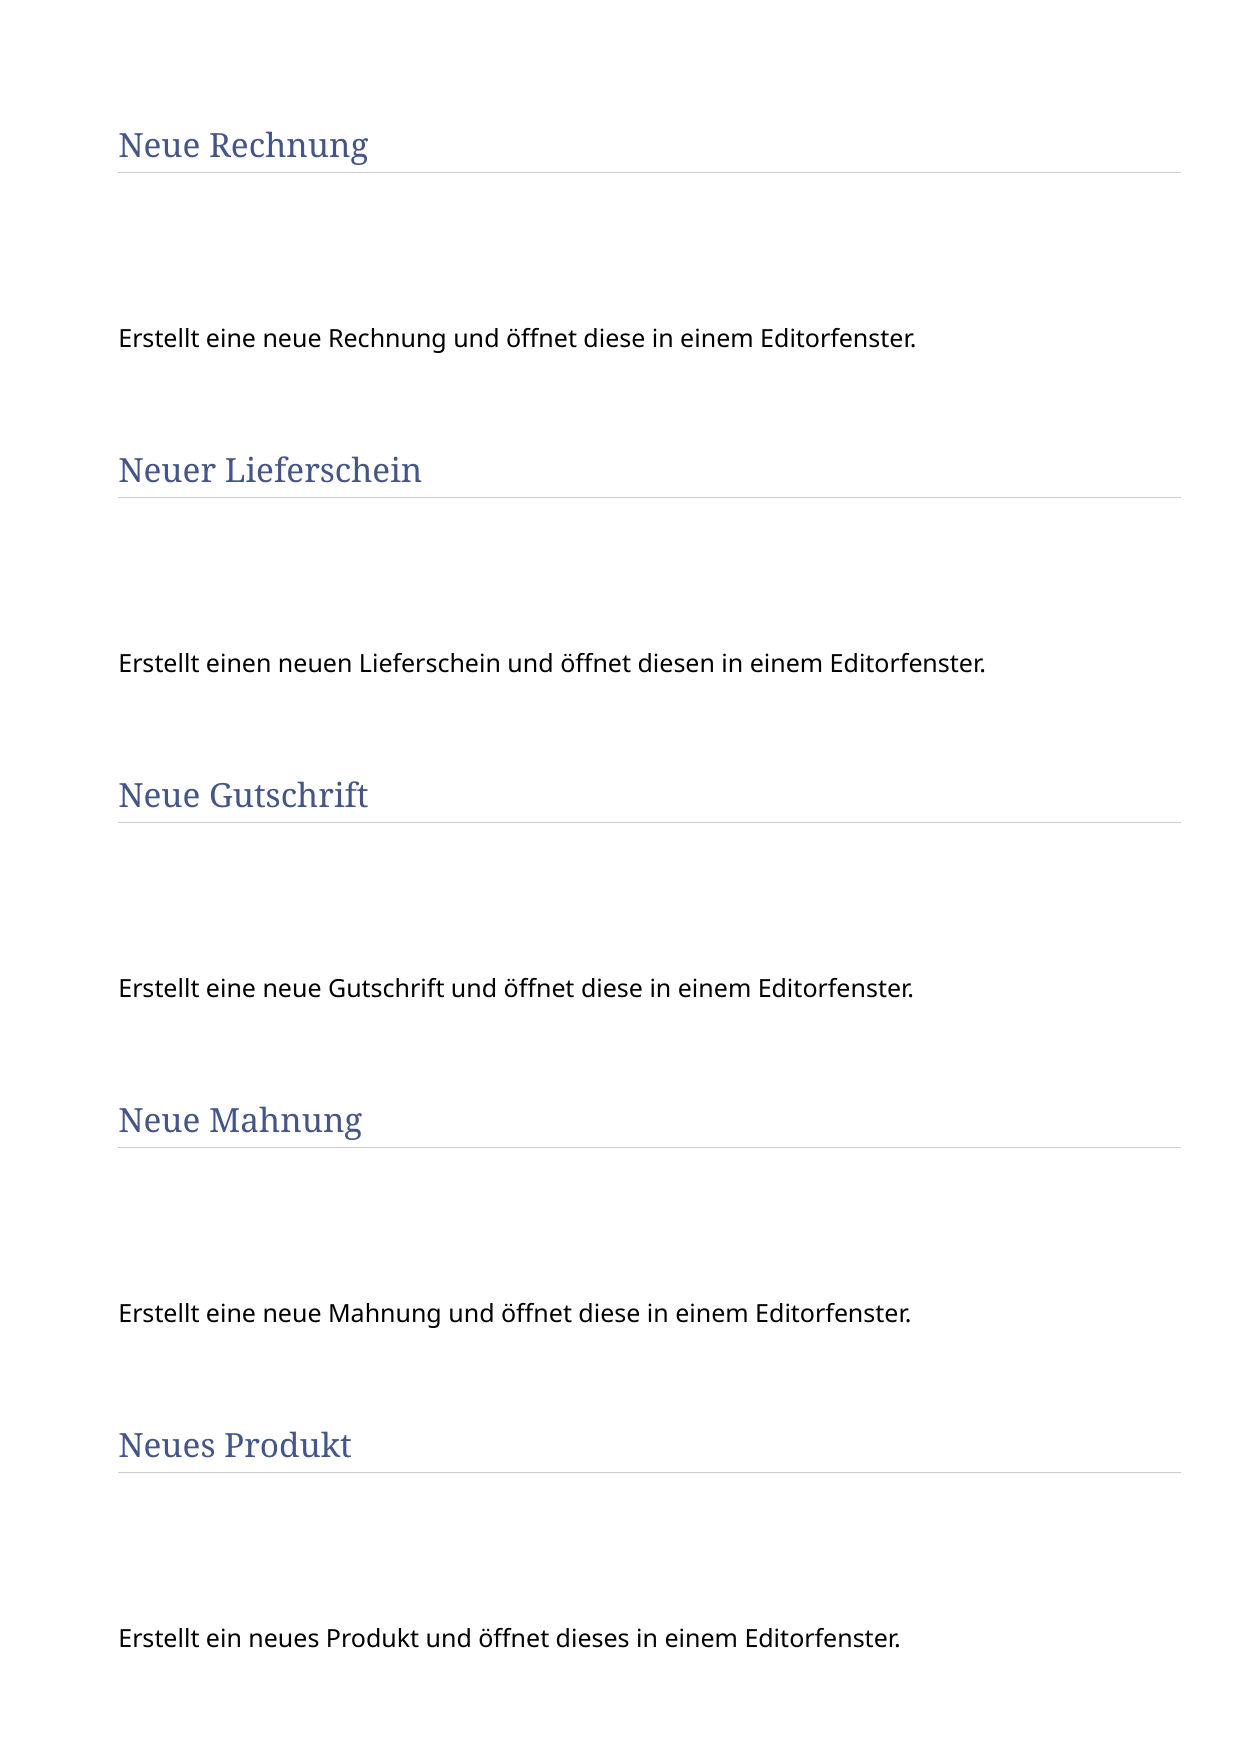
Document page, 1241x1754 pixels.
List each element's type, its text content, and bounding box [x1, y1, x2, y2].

subtitle Neuer Lieferschein [118, 447, 1181, 497]
text Erstellt einen neuen Lieferschein und öffnet diesen in einem Editorfenster. [118, 646, 1181, 679]
text Erstellt eine neue Mahnung und öffnet diese in einem Editorfenster. [118, 1296, 1181, 1329]
subtitle Neue Mahnung [118, 1097, 1181, 1147]
text Erstellt eine neue Rechnung und öffnet diese in einem Editorfenster. [118, 321, 1181, 354]
text Erstellt ein neues Produkt und öffnet dieses in einem Editorfenster. [118, 1621, 1181, 1654]
subtitle Neue Gutschrift [118, 772, 1181, 822]
text Erstellt eine neue Gutschrift und öffnet diese in einem Editorfenster. [118, 971, 1181, 1004]
subtitle Neue Rechnung [118, 122, 1181, 172]
subtitle Neues Produkt [118, 1422, 1181, 1472]
